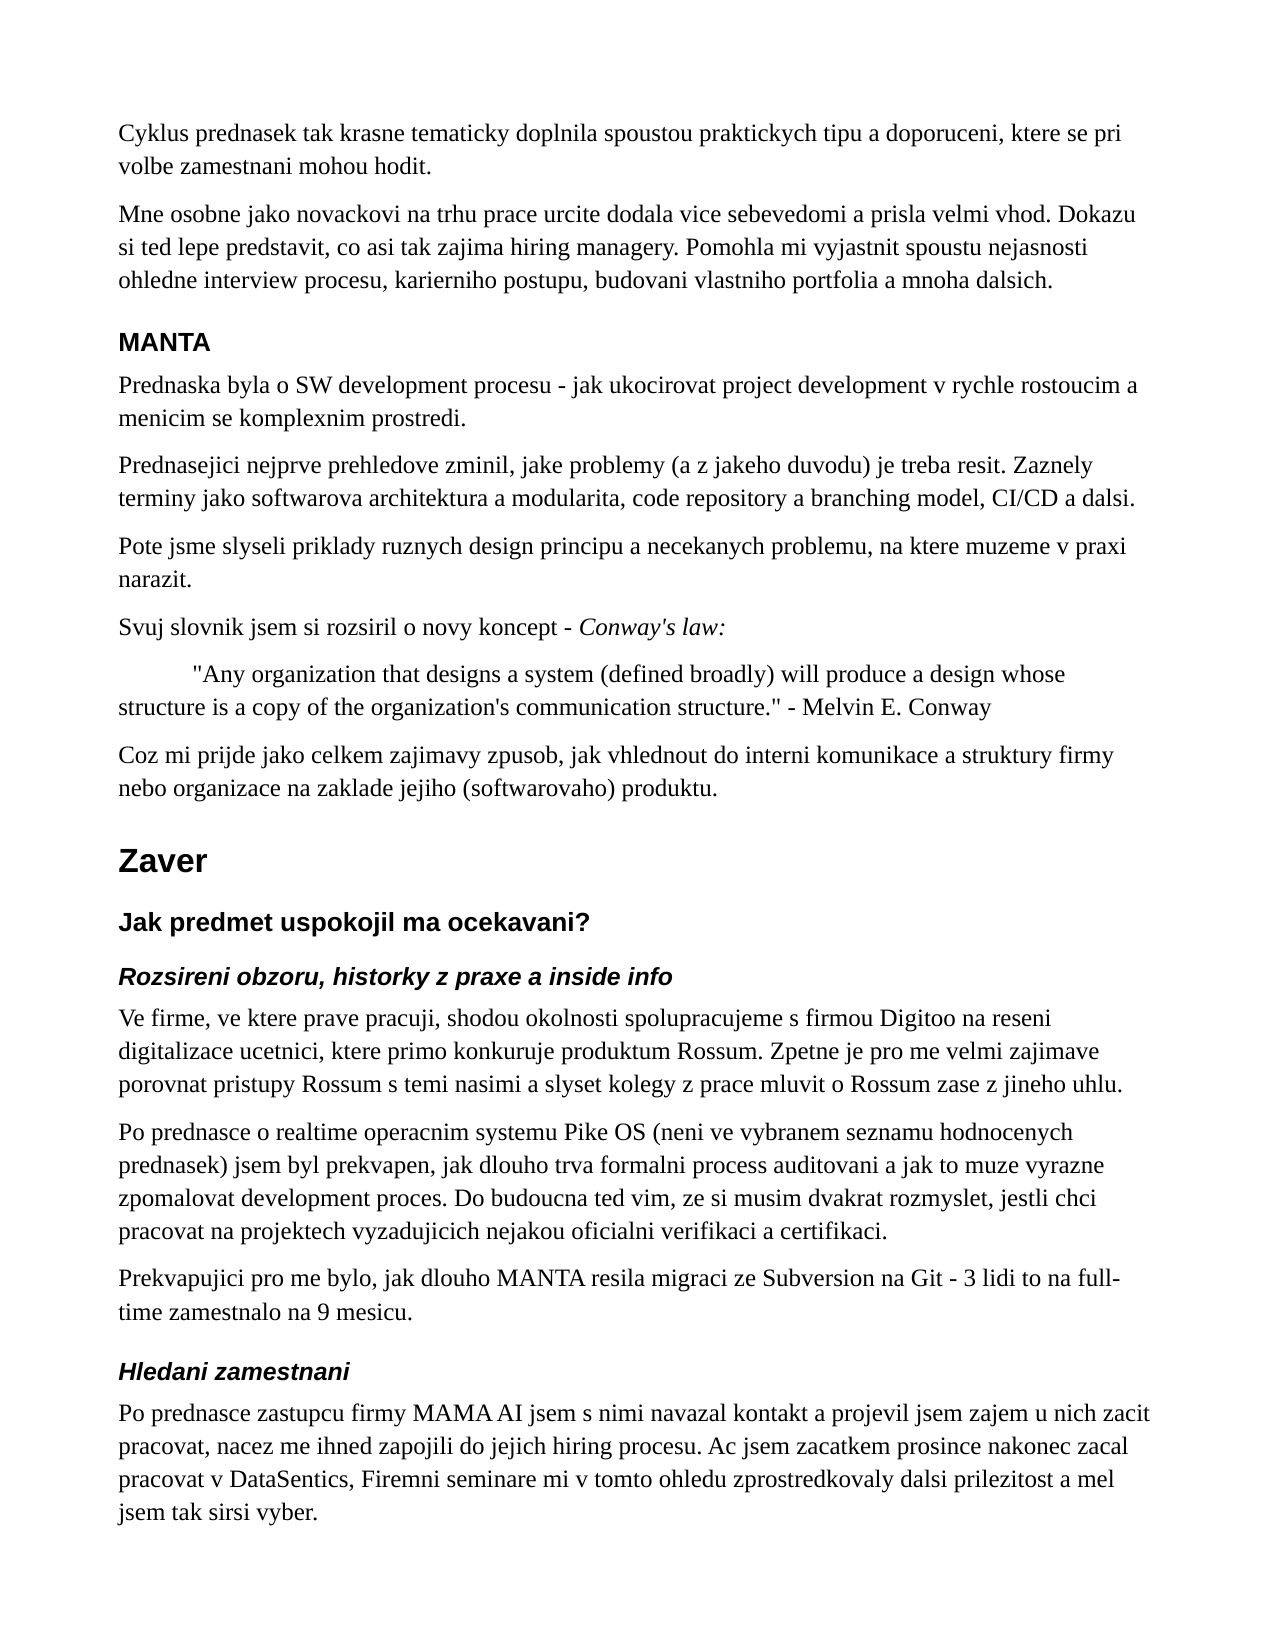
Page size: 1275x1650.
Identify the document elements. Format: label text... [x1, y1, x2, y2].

text Svuj slovnik jsem si rozsiril o novy koncept - Conway's law: [118, 612, 1157, 640]
text "Any organization that designs a system (defined broadly) will produce a design whose structure is a copy of the organization's communication structure." - Melvin E. Conway [118, 659, 1157, 721]
text Ve firme, ve ktere prave pracuji, shodou okolnosti spolupracujeme s firmou Digitoo na reseni digitalizace ucetnici, ktere primo konkuruje produktum Rossum. Zpetne je pro me velmi zajimave porovnat pristupy Rossum s temi nasimi a slyset kolegy z prace mluvit o Rossum zase z jineho uhlu. [118, 1003, 1157, 1098]
text Cyklus prednasek tak krasne tematicky doplnila spoustou praktickych tipu a doporuceni, ktere se pri volbe zamestnani mohou hodit. [118, 118, 1157, 180]
text Prednaska byla o SW development procesu - jak ukocirovat project development v rychle rostoucim a menicim se komplexnim prostredi. [118, 370, 1157, 431]
text Prednasejici nejprve prehledove zminil, jake problemy (a z jakeho duvodu) je treba resit. Zaznely terminy jako softwarova architektura a modularita, code repository a branching model, CI/CD a dalsi. [118, 450, 1157, 512]
subtitle Zaver [118, 841, 1157, 880]
subtitle Hledani zamestnani [118, 1357, 1157, 1385]
text Mne osobne jako novackovi na trhu prace urcite dodala vice sebevedomi a prisla velmi vhod. Dokazu si ted lepe predstavit, co asi tak zajima hiring managery. Pomohla mi vyjastnit spoustu nejasnosti ohledne interview procesu, karierniho postupu, budovani vlastniho portfolia a mnoha dalsich. [118, 199, 1157, 293]
text Po prednasce zastupcu firmy MAMA AI jsem s nimi navazal kontakt a projevil jsem zajem u nich zacit pracovat, nacez me ihned zapojili do jejich hiring procesu. Ac jsem zacatkem prosince nakonec zacal pracovat v DataSentics, Firemni seminare mi v tomto ohledu zprostredkovaly dalsi prilezitost a mel jsem tak sirsi vyber. [118, 1398, 1157, 1526]
text Pote jsme slyseli priklady ruznych design principu a necekanych problemu, na ktere muzeme v praxi narazit. [118, 531, 1157, 593]
subtitle Jak predmet uspokojil ma ocekavani? [118, 907, 1157, 937]
text Po prednasce o realtime operacnim systemu Pike OS (neni ve vybranem seznamu hodnocenych prednasek) jsem byl prekvapen, jak dlouho trva formalni process auditovani a jak to muze vyrazne zpomalovat development proces. Do budoucna ted vim, ze si musim dvakrat rozmyslet, jestli chci pracovat na projektech vyzadujicich nejakou oficialni verifikaci a certifikaci. [118, 1117, 1157, 1245]
text Prekvapujici pro me bylo, jak dlouho MANTA resila migraci ze Subversion na Git - 3 lidi to na full-time zamestnalo na 9 mesicu. [118, 1263, 1157, 1325]
subtitle MANTA [118, 327, 1157, 357]
text Coz mi prijde jako celkem zajimavy zpusob, jak vhlednout do interni komunikace a struktury firmy nebo organizace na zaklade jejiho (softwarovaho) produktu. [118, 740, 1157, 802]
subtitle Rozsireni obzoru, historky z praxe a inside info [118, 962, 1157, 991]
